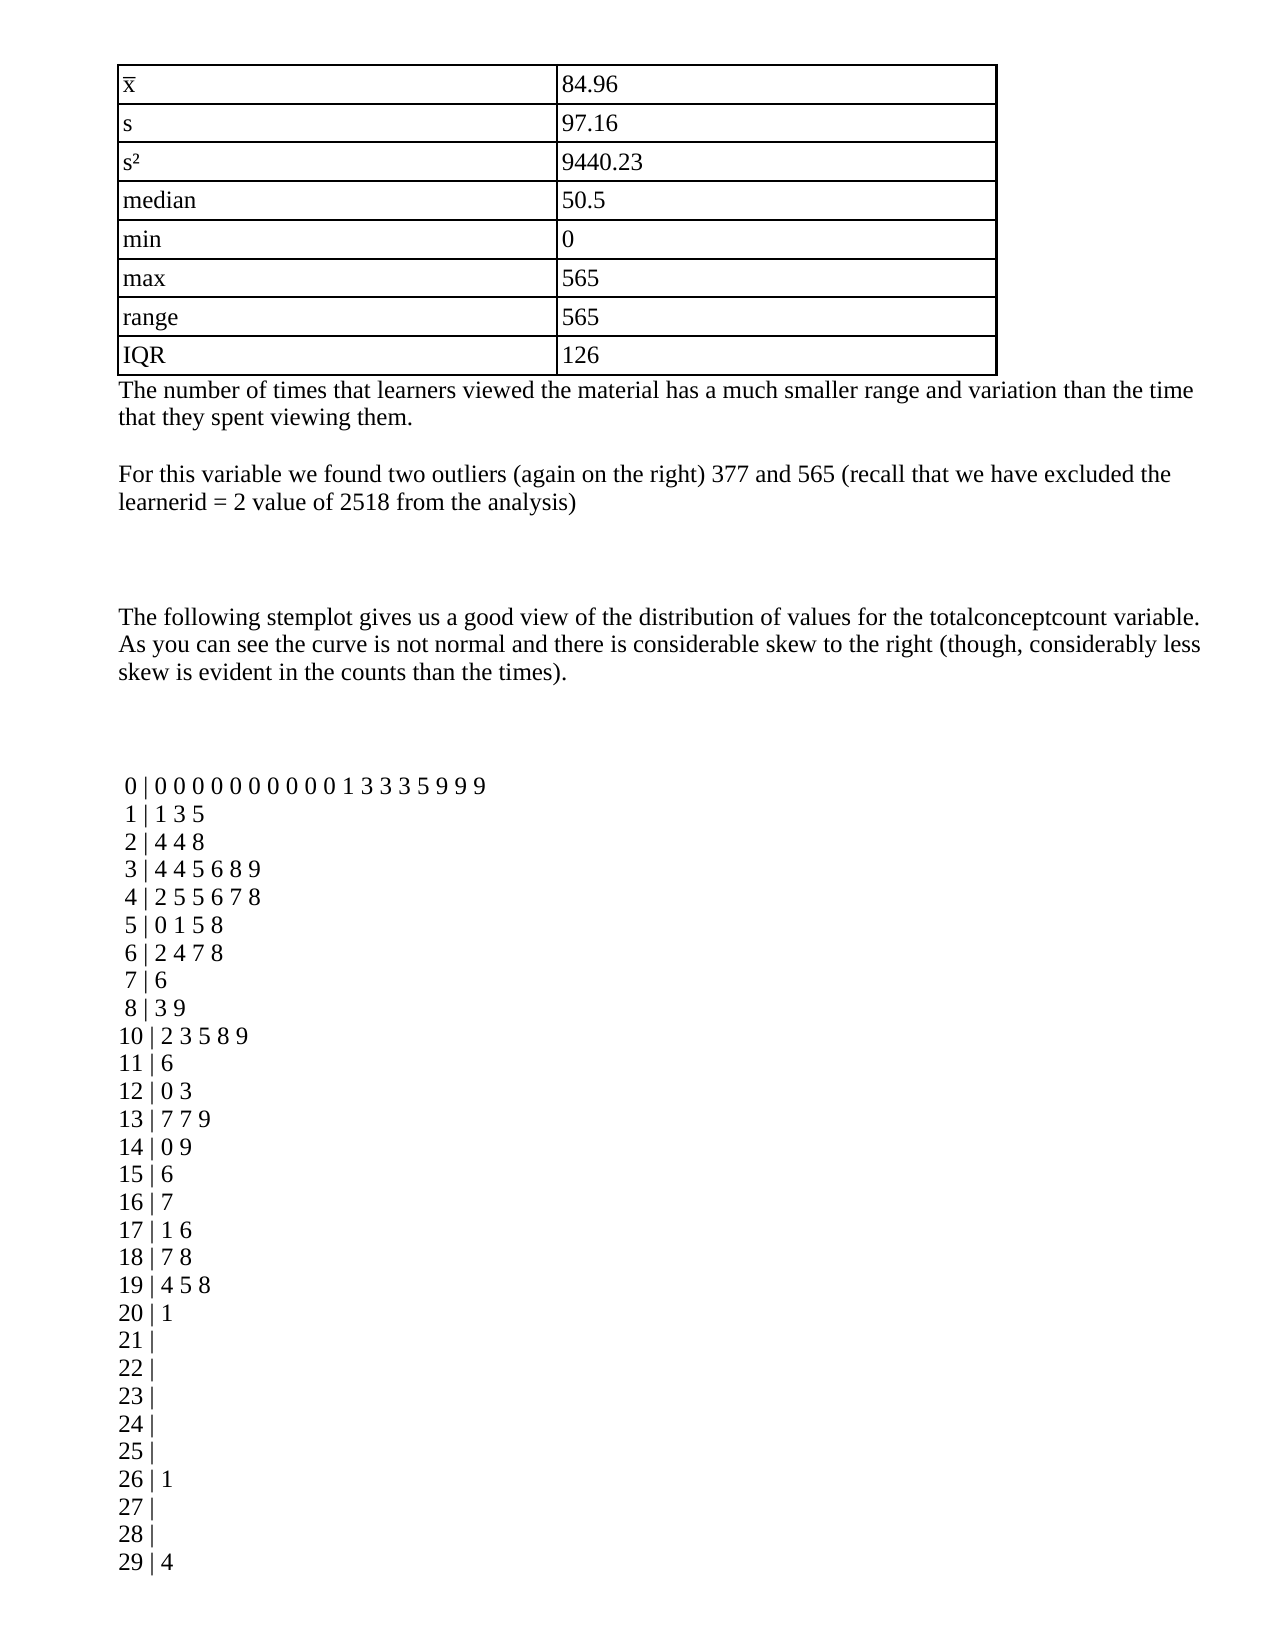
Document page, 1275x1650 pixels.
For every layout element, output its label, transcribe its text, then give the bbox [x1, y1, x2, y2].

table_cell max [119, 260, 556, 296]
table_cell 126 [558, 337, 995, 374]
table_cell s² [119, 143, 556, 180]
table_header x̅ [119, 66, 556, 102]
table_cell 97.16 [558, 105, 995, 141]
table_cell range [119, 298, 556, 335]
table_cell median [119, 182, 556, 219]
table_cell 0 [558, 221, 995, 257]
text The number of times that learners viewed the material has a much smaller range and variation than the time that they spent viewing them. [118, 376, 1216, 431]
table_cell min [119, 221, 556, 257]
table_header 84.96 [558, 66, 995, 102]
table_cell 565 [558, 298, 995, 335]
text For this variable we found two outliers (again on the right) 377 and 565 (recall that we have excluded the learnerid = 2 value of 2518 from the analysis) [118, 461, 1216, 516]
table_cell 565 [558, 260, 995, 296]
text 0 | 0 0 0 0 0 0 0 0 0 0 1 3 3 3 5 9 9 9 1 | 1 3 5 2 | 4 4 8 3 | 4 4 5 6 8 9 4 | 2 5 5 6 7 8 5 | 0 1 5 8 6 | 2 4 7 8 7 | 6 8 | 3 9 10 | 2 3 5 8 9 11 | 6 12 | 0 3 13 | 7 7 9 14 | 0 9 15 | 6 16 | 7 17 | 1 6 18 | 7 8 19 | 4 5 8 20 | 1 21 | 22 | 23 | 24 | 25 | 26 | 1 27 | 28 | 29 | 4 [118, 772, 1216, 1576]
table_cell 50.5 [558, 182, 995, 219]
table_cell s [119, 105, 556, 141]
table_cell IQR [119, 337, 556, 374]
table_cell 9440.23 [558, 143, 995, 180]
text The following stemplot gives us a good view of the distribution of values for the totalconceptcount variable. As you can see the curve is not normal and there is considerable skew to the right (though, considerably less skew is evident in the counts than the times). [118, 603, 1216, 686]
